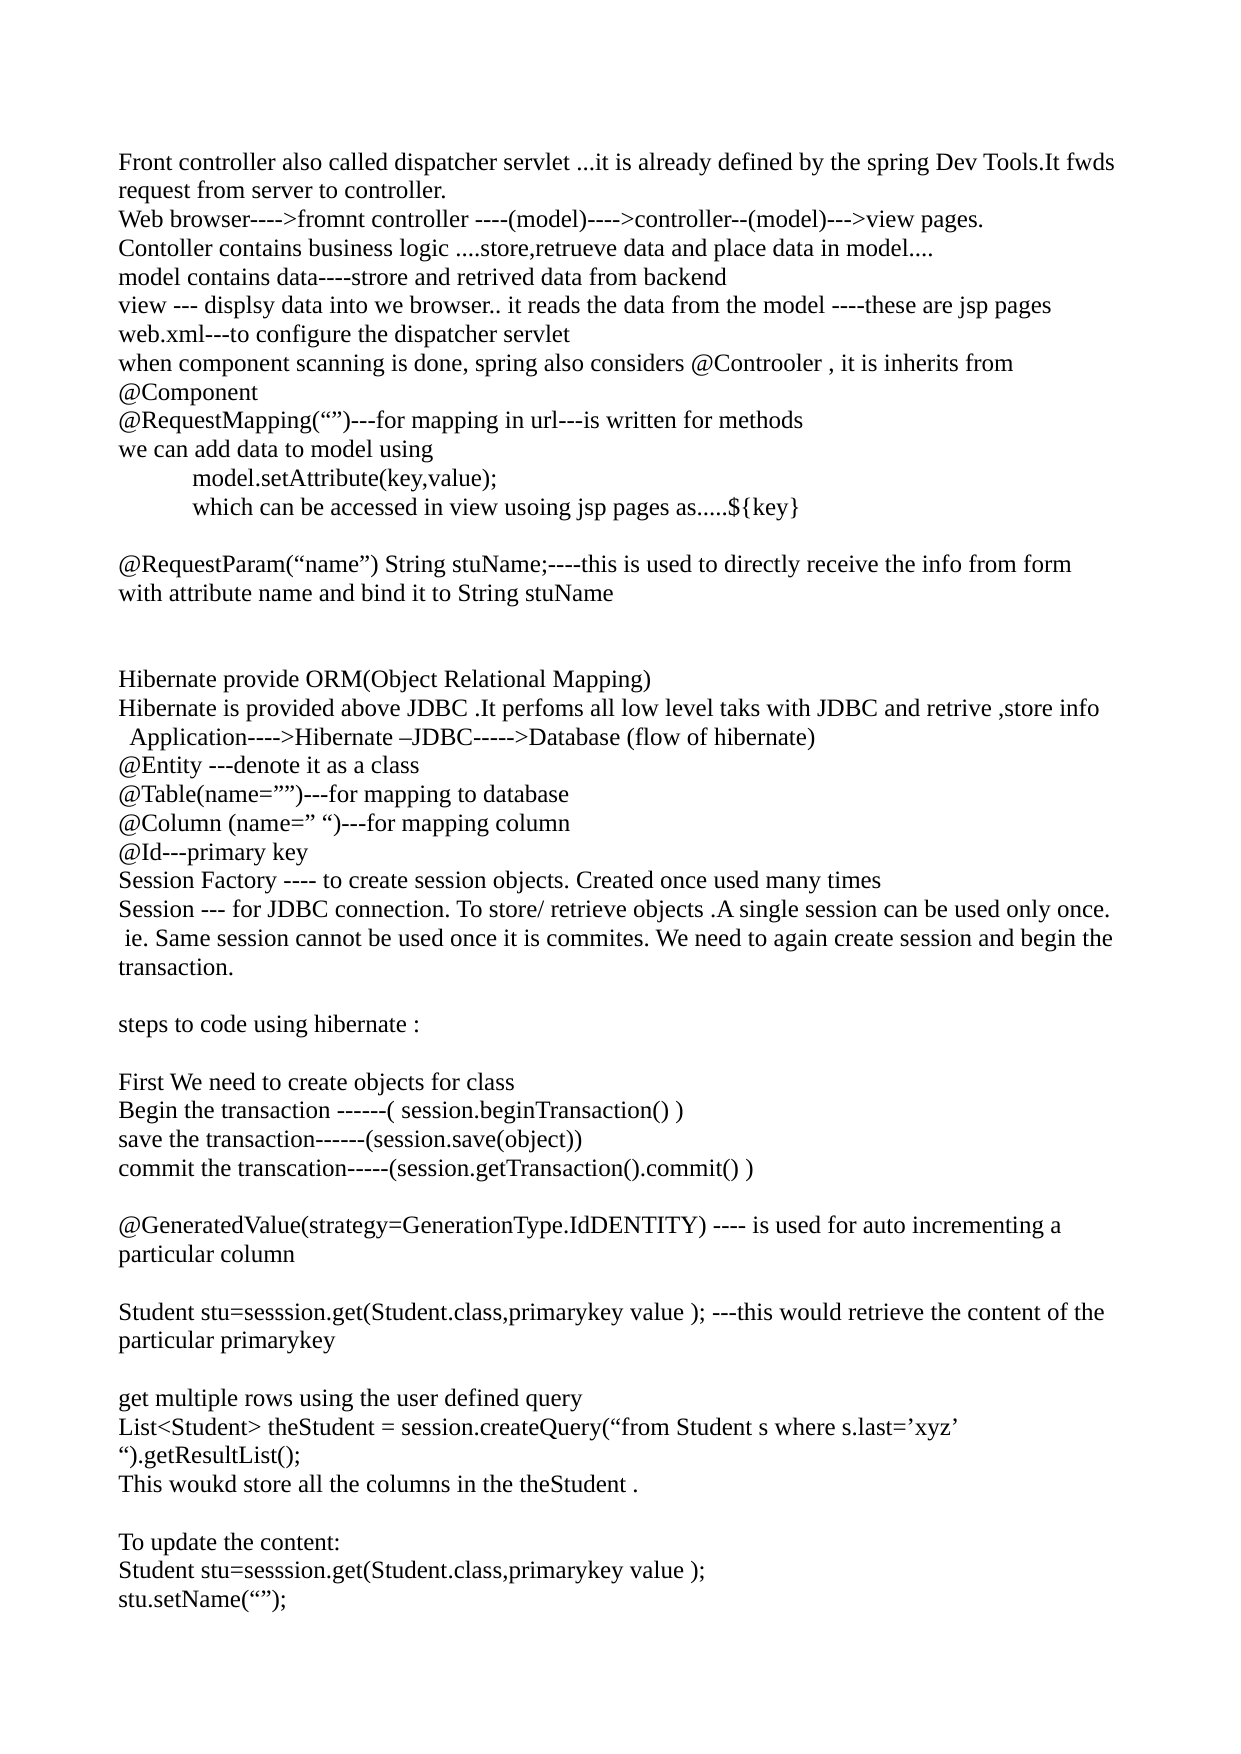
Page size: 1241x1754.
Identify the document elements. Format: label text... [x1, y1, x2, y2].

text stu.setName(“”); [118, 1584, 1122, 1613]
text Session Factory ---- to create session objects. Created once used many times [118, 866, 1122, 894]
text we can add data to model using [118, 434, 1122, 463]
text This woukd store all the columns in the theStudent . [118, 1469, 1122, 1498]
text Front controller also called dispatcher servlet ...it is already defined by the spring Dev Tools.It fwds request from server to controller. [118, 147, 1122, 204]
text ie. Same session cannot be used once it is commites. We need to again create session and begin the transaction. [118, 923, 1122, 981]
text First We need to create objects for class [118, 1067, 1122, 1096]
text Hibernate is provided above JDBC .It perfoms all low level taks with JDBC and retrive ,store info [118, 693, 1122, 722]
text when component scanning is done, spring also considers @Controoler , it is inherits from @Component [118, 348, 1122, 406]
text Hibernate provide ORM(Object Relational Mapping) [118, 664, 1122, 693]
text Student stu=sesssion.get(Student.class,primarykey value ); [118, 1556, 1122, 1584]
text steps to code using hibernate : [118, 1009, 1122, 1038]
text Session --- for JDBC connection. To store/ retrieve objects .A single session can be used only once. [118, 894, 1122, 923]
text get multiple rows using the user defined query [118, 1383, 1122, 1412]
text view --- displsy data into we browser.. it reads the data from the model ----these are jsp pages [118, 291, 1122, 319]
text Student stu=sesssion.get(Student.class,primarykey value ); ---this would retrieve the content of the particular primarykey [118, 1297, 1122, 1354]
text web.xml---to configure the dispatcher servlet [118, 319, 1122, 348]
text model contains data----strore and retrived data from backend [118, 262, 1122, 291]
text @Column (name=” “)---for mapping column [118, 808, 1122, 837]
text Application---->Hibernate –JDBC----->Database (flow of hibernate) [118, 722, 1122, 751]
text @Id---primary key [118, 837, 1122, 866]
text save the transaction------(session.save(object)) [118, 1124, 1122, 1153]
text Begin the transaction ------( session.beginTransaction() ) [118, 1096, 1122, 1124]
text Contoller contains business logic ....store,retrueve data and place data in model.... [118, 233, 1122, 262]
text @Entity ---denote it as a class [118, 751, 1122, 779]
text @GeneratedValue(strategy=GenerationType.IdDENTITY) ---- is used for auto incrementing a particular column [118, 1211, 1122, 1268]
text @RequestParam(“name”) String stuName;----this is used to directly receive the info from form with attribute name and bind it to String stuName [118, 549, 1122, 607]
text @Table(name=””)---for mapping to database [118, 779, 1122, 808]
text model.setAttribute(key,value); [118, 463, 1122, 492]
text @RequestMapping(“”)---for mapping in url---is written for methods [118, 406, 1122, 434]
text which can be accessed in view usoing jsp pages as.....${key} [118, 492, 1122, 521]
text commit the transcation-----(session.getTransaction().commit() ) [118, 1153, 1122, 1182]
text To update the content: [118, 1527, 1122, 1556]
text List<Student> theStudent = session.createQuery(“from Student s where s.last=’xyz’ “).getResultList(); [118, 1412, 1122, 1469]
text Web browser---->fromnt controller ----(model)---->controller--(model)--->view pages. [118, 204, 1122, 233]
